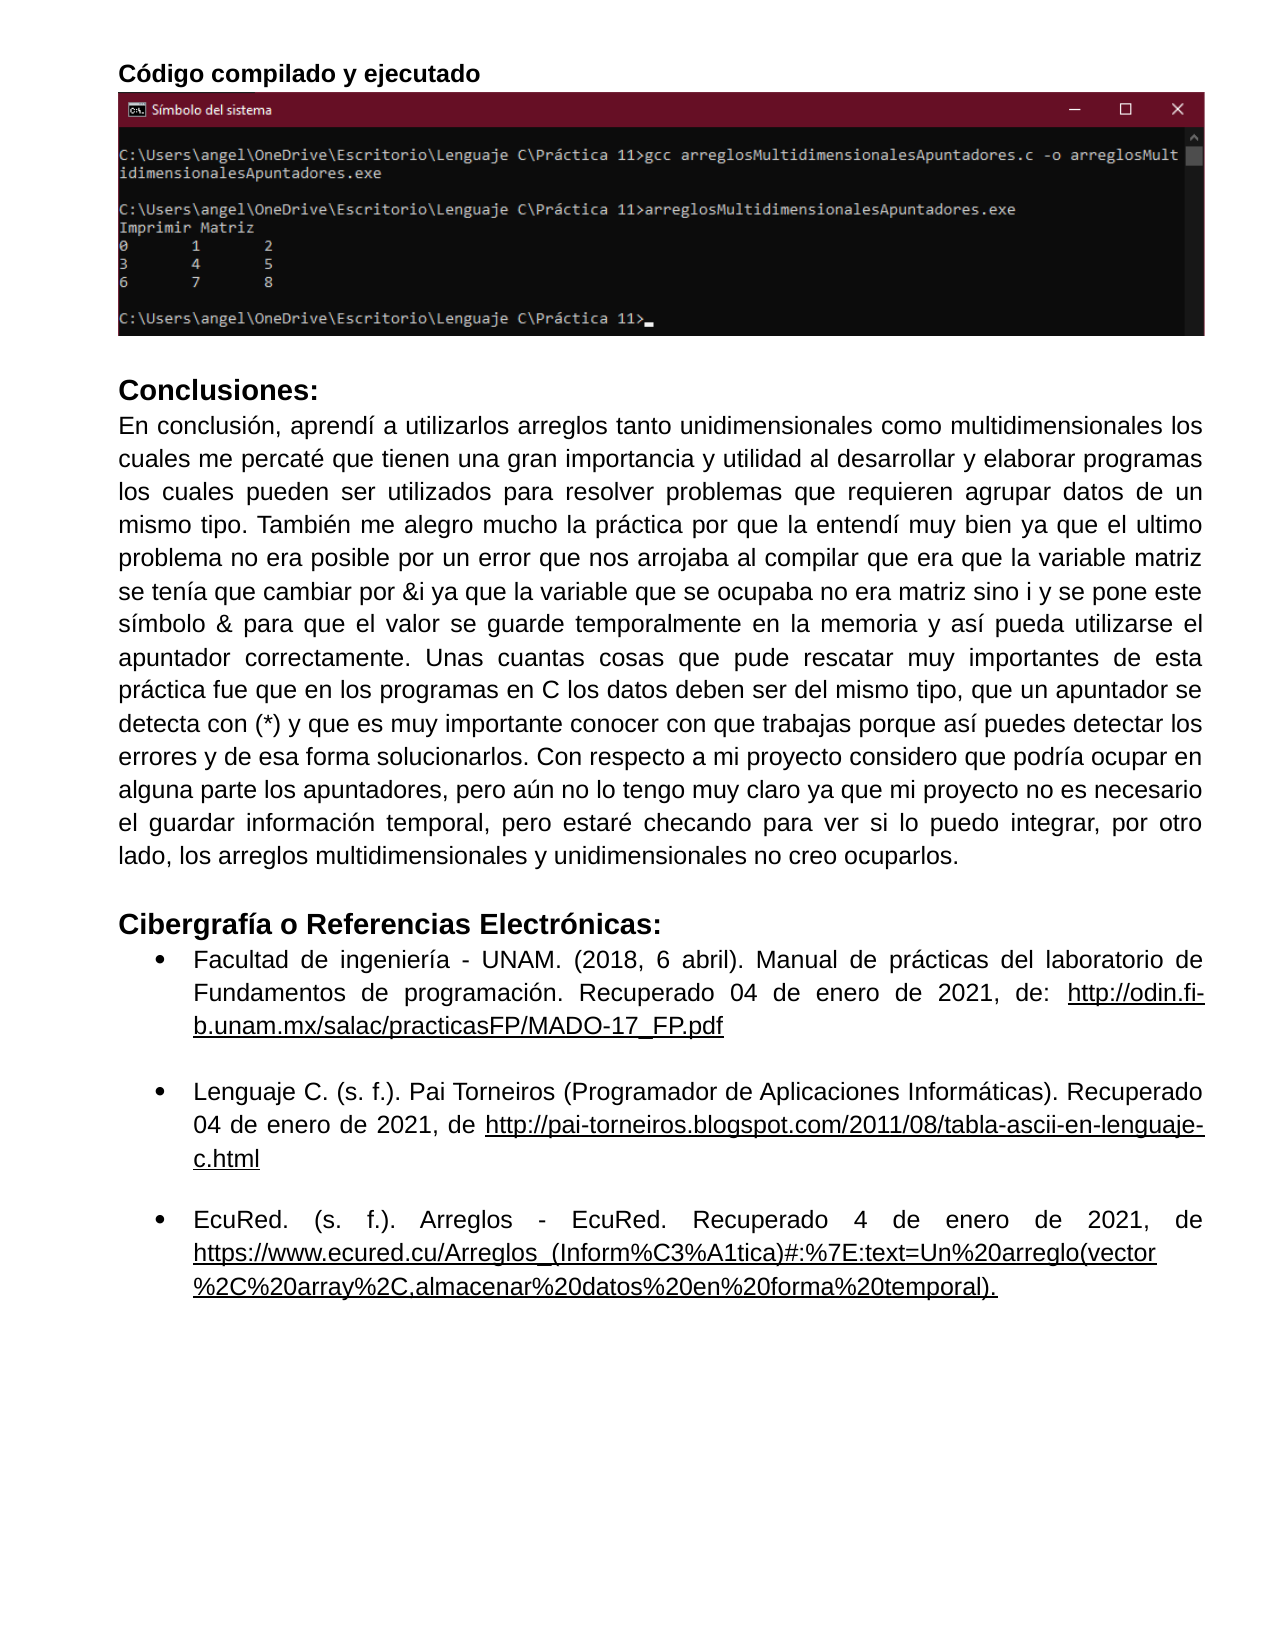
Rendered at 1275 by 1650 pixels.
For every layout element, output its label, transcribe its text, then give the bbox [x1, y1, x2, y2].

text Cibergrafía o Referencias Electrónicas: [118, 907, 1205, 940]
text Código compilado y ejecutado [118, 59, 1205, 88]
text En conclusión, aprendí a utilizarlos arreglos tanto unidimensionales como multidimensionales los cuales me percaté que tienen una gran importancia y utilidad al desarrollar y elaborar programas los cuales pueden ser utilizados para resolver problemas que requieren agrupar datos de un mismo tipo. También me alegro mucho la práctica por que la entendí muy bien ya que el ultimo problema no era posible por un error que nos arrojaba al compilar que era que la variable matriz se tenía que cambiar por &i ya que la variable que se ocupaba no era matriz sino i y se pone este símbolo & para que el valor se guarde temporalmente en la memoria y así pueda utilizarse el apuntador correctamente. Unas cuantas cosas que pude rescatar muy importantes de esta práctica fue que en los programas en C los datos deben ser del mismo tipo, que un apuntador se detecta con (*) y que es muy importante conocer con que trabajas porque así puedes detectar los errores y de esa forma solucionarlos. Con respecto a mi proyecto considero que podría ocupar en alguna parte los apuntadores, pero aún no lo tengo muy claro ya que mi proyecto no es necesario el guardar información temporal, pero estaré checando para ver si lo puedo integrar, por otro lado, los arreglos multidimensionales y unidimensionales no creo ocuparlos. [118, 411, 1205, 869]
list Lenguaje C. (s. f.). Pai Torneiros (Programador de Aplicaciones Informáticas). Recuperado 04 de enero de 2021, de http://pai-torneiros.blogspot.com/2011/08/tabla-ascii-en-lenguaje-c.html [156, 1077, 1205, 1172]
list EcuRed. (s. f.). Arreglos - EcuRed. Recuperado 4 de enero de 2021, de https://www.ecured.cu/Arreglos_(Inform%C3%A1tica)#:%7E:text=Un%20arreglo(vector%2C%20array%2C,almacenar%20datos%20en%20forma%20temporal). [156, 1205, 1205, 1300]
list Facultad de ingeniería - UNAM. (2018, 6 abril). Manual de prácticas del laboratorio de Fundamentos de programación. Recuperado 04 de enero de 2021, de: http://odin.fi-b.unam.mx/salac/practicasFP/MADO-17_FP.pdf [156, 945, 1205, 1040]
text Conclusiones: [118, 373, 1205, 406]
